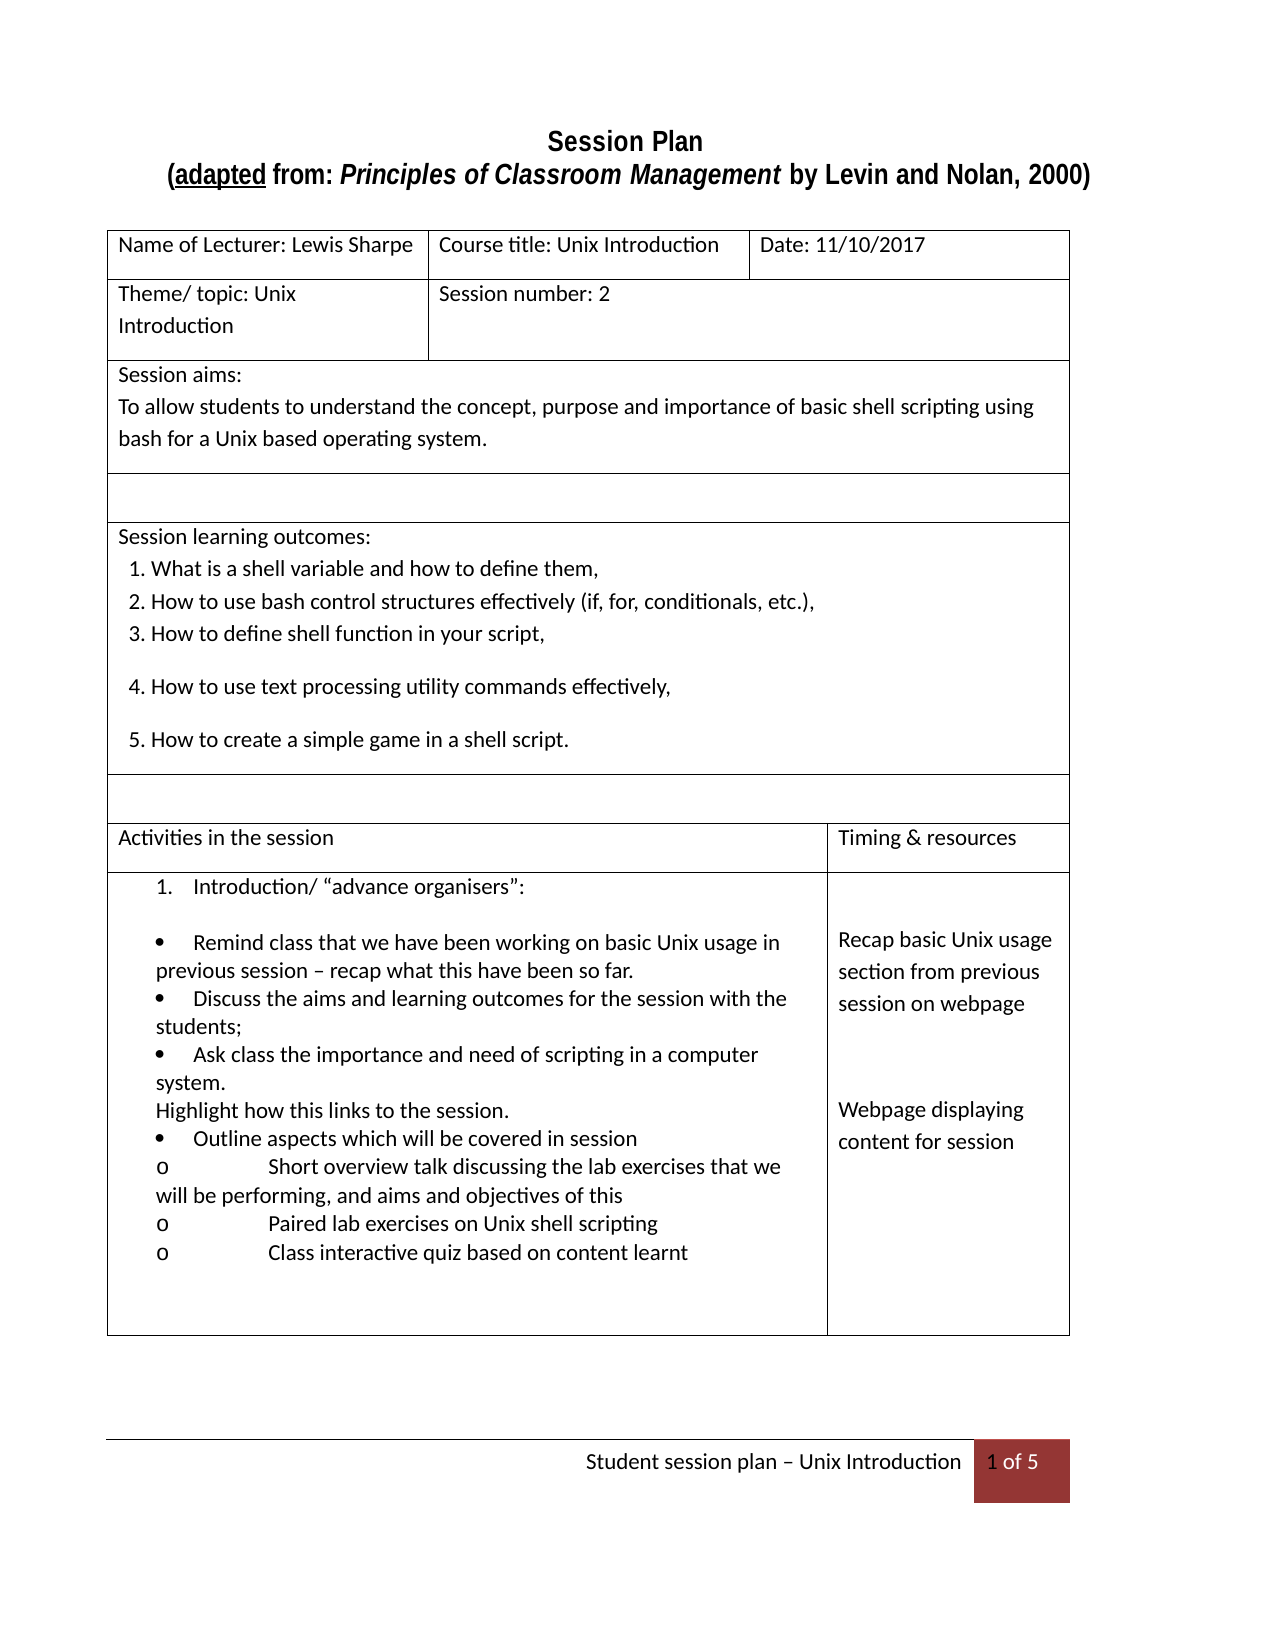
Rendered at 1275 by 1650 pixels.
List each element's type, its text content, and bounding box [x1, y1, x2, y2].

table_cell [108, 474, 1069, 522]
table_cell Introduction/ “advance organisers”: Remind class that we have been working on basic Unix usage in previous session – recap what this have been so far. Discuss the aims and learning outcomes for the session with the students; Ask class the importance and need of scripting in a computer system. Highlight how this links to the session. Outline aspects which will be covered in session Short overview talk discussing the lab exercises that we will be performing, and aims and objectives of this Paired lab exercises on Unix shell scripting Class interactive quiz based on content learnt [108, 873, 827, 1335]
table_header Course title: Unix Introduction [429, 231, 749, 279]
table_header Date: 11/10/2017 [750, 231, 1069, 279]
table_cell Session learning outcomes: 1. What is a shell variable and how to define them, 2. How to use bash control structures effectively (if, for, conditionals, etc.), 3. How to define shell function in your script, 4. How to use text processing utility commands effectively, 5. How to create a simple game in a shell script. [108, 523, 1069, 774]
table_cell Theme/ topic: Unix Introduction [108, 280, 428, 360]
text Session Plan (adapted from: Principles of Classroom Management by Levin and Nolan, 2000) [118, 124, 1132, 191]
table_cell Session number: 2 [429, 280, 1069, 360]
table_cell Session aims: To allow students to understand the concept, purpose and importance of basic shell scripting using bash for a Unix based operating system. [108, 361, 1069, 473]
table_cell [108, 775, 1069, 823]
table_cell Timing & resources [828, 824, 1069, 872]
table_cell Recap basic Unix usage section from previous session on webpage Webpage displaying content for session [828, 873, 1069, 1335]
table_header Name of Lecturer: Lewis Sharpe [108, 231, 428, 279]
table_cell Activities in the session [108, 824, 827, 872]
